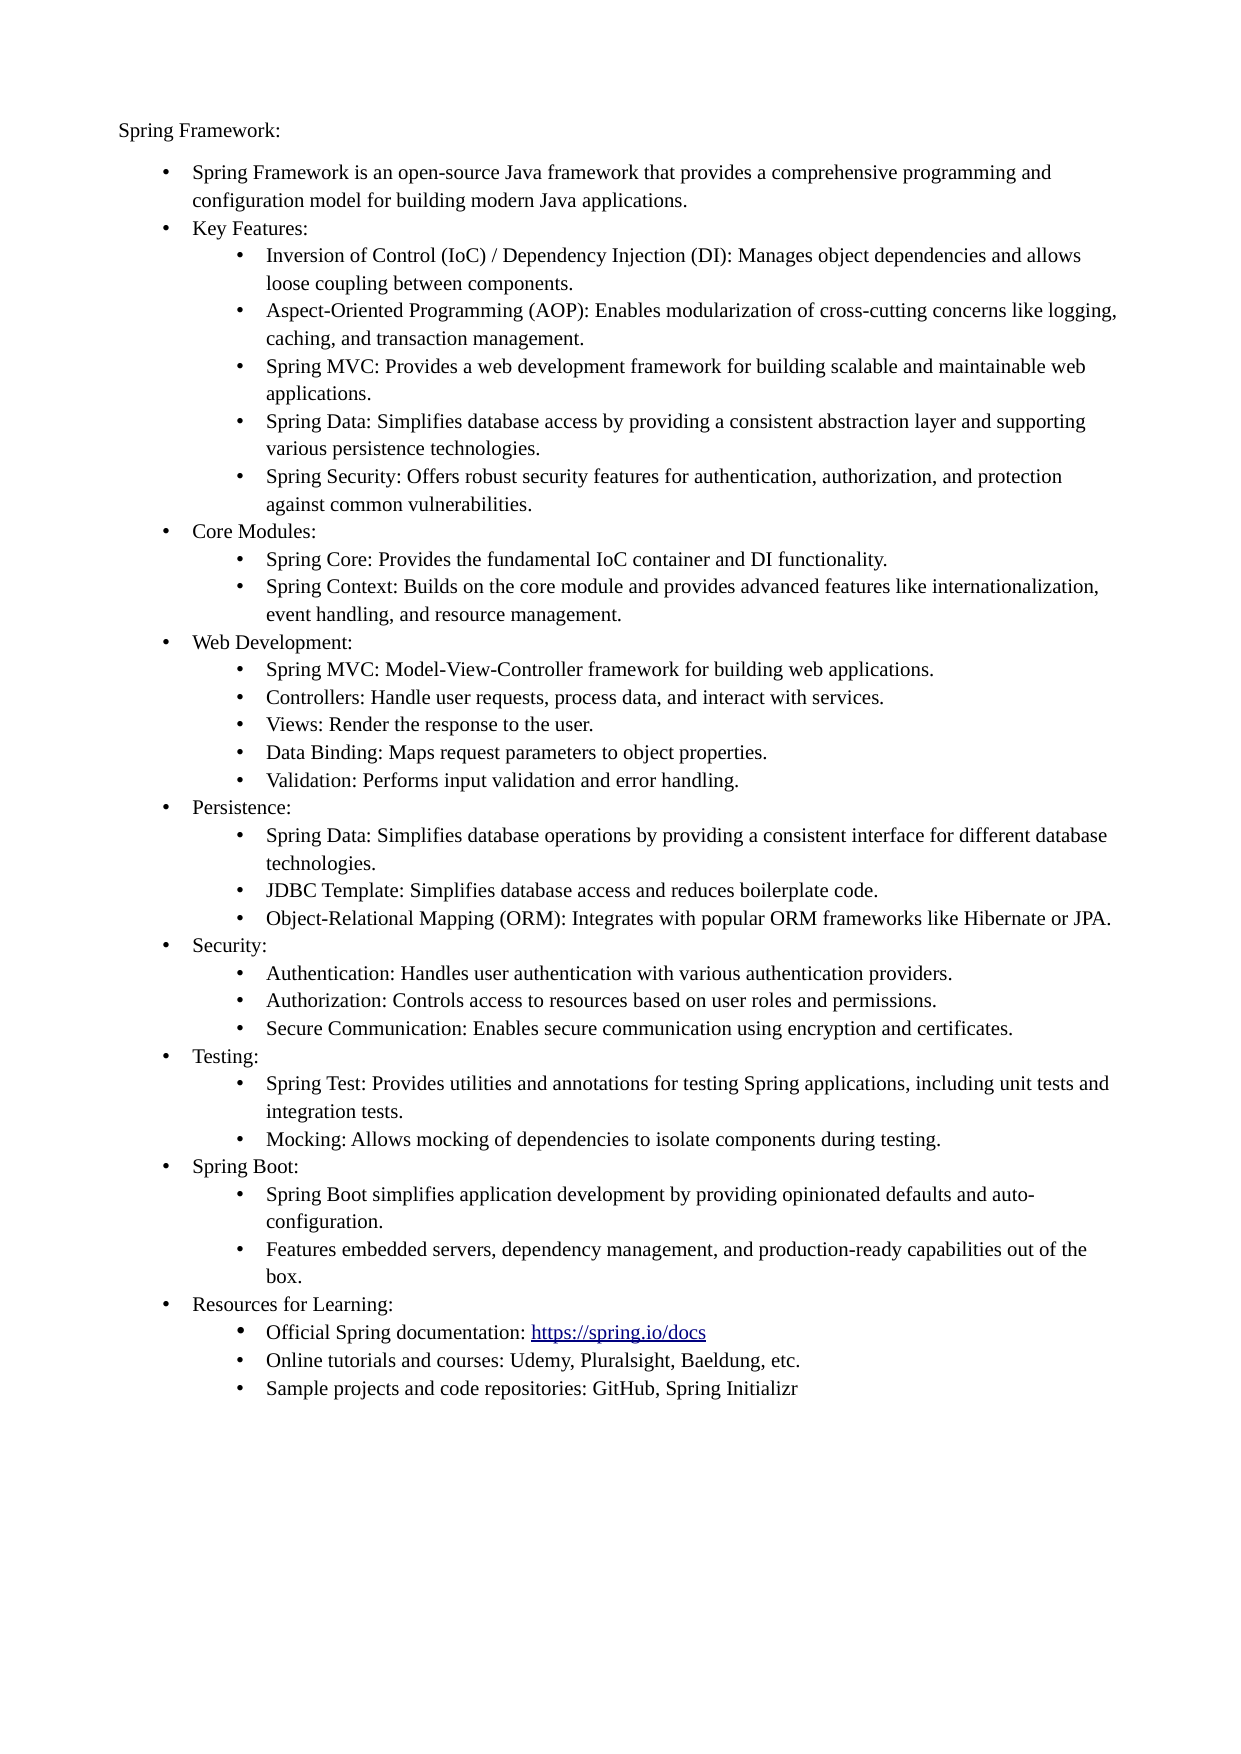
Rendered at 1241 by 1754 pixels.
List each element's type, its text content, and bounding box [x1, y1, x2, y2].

list Controllers: Handle user requests, process data, and interact with services. [236, 685, 1122, 709]
list Web Development: [162, 629, 1122, 654]
list Mocking: Allows mocking of dependencies to isolate components during testing. [236, 1126, 1122, 1151]
list Core Modules: [162, 519, 1122, 543]
list Spring MVC: Model-View-Controller framework for building web applications. [236, 657, 1122, 681]
list Spring Core: Provides the fundamental IoC container and DI functionality. [236, 547, 1122, 571]
list JDBC Template: Simplifies database access and reduces boilerplate code. [236, 878, 1122, 902]
list Aspect-Oriented Programming (AOP): Enables modularization of cross-cutting concerns like logging, caching, and transaction management. [236, 298, 1122, 350]
list Spring Data: Simplifies database operations by providing a consistent interface for different database technologies. [236, 823, 1122, 874]
list Resources for Learning: [162, 1292, 1122, 1316]
list Validation: Performs input validation and error handling. [236, 768, 1122, 792]
list Spring Boot: [162, 1154, 1122, 1178]
list Spring Framework is an open-source Java framework that provides a comprehensive programming and configuration model for building modern Java applications. [162, 160, 1122, 212]
list Spring Data: Simplifies database access by providing a consistent abstraction layer and supporting various persistence technologies. [236, 409, 1122, 460]
list Features embedded servers, dependency management, and production-ready capabilities out of the box. [236, 1237, 1122, 1288]
list Authentication: Handles user authentication with various authentication providers. [236, 961, 1122, 985]
list Object-Relational Mapping (ORM): Integrates with popular ORM frameworks like Hibernate or JPA. [236, 906, 1122, 930]
list Testing: [162, 1044, 1122, 1068]
list Authorization: Controls access to resources based on user roles and permissions. [236, 988, 1122, 1012]
list Key Features: [162, 216, 1122, 239]
list Data Binding: Maps request parameters to object properties. [236, 740, 1122, 764]
list Official Spring documentation: https://spring.io/docs [236, 1320, 1122, 1344]
list Inversion of Control (IoC) / Dependency Injection (DI): Manages object dependencies and allows loose coupling between components. [236, 243, 1122, 295]
list Views: Render the response to the user. [236, 712, 1122, 736]
list Security: [162, 933, 1122, 957]
list Secure Communication: Enables secure communication using encryption and certificates. [236, 1016, 1122, 1040]
text Spring Framework: [118, 118, 1122, 142]
list Spring MVC: Provides a web development framework for building scalable and maintainable web applications. [236, 353, 1122, 405]
list Spring Test: Provides utilities and annotations for testing Spring applications, including unit tests and integration tests. [236, 1071, 1122, 1123]
list Spring Security: Offers robust security features for authentication, authorization, and protection against common vulnerabilities. [236, 464, 1122, 516]
list Online tutorials and courses: Udemy, Pluralsight, Baeldung, etc. [236, 1348, 1122, 1372]
list Sample projects and code repositories: GitHub, Spring Initializr [236, 1376, 1122, 1400]
list Persistence: [162, 795, 1122, 819]
list Spring Boot simplifies application development by providing opinionated defaults and auto-configuration. [236, 1182, 1122, 1233]
list Spring Context: Builds on the core module and provides advanced features like internationalization, event handling, and resource management. [236, 574, 1122, 626]
